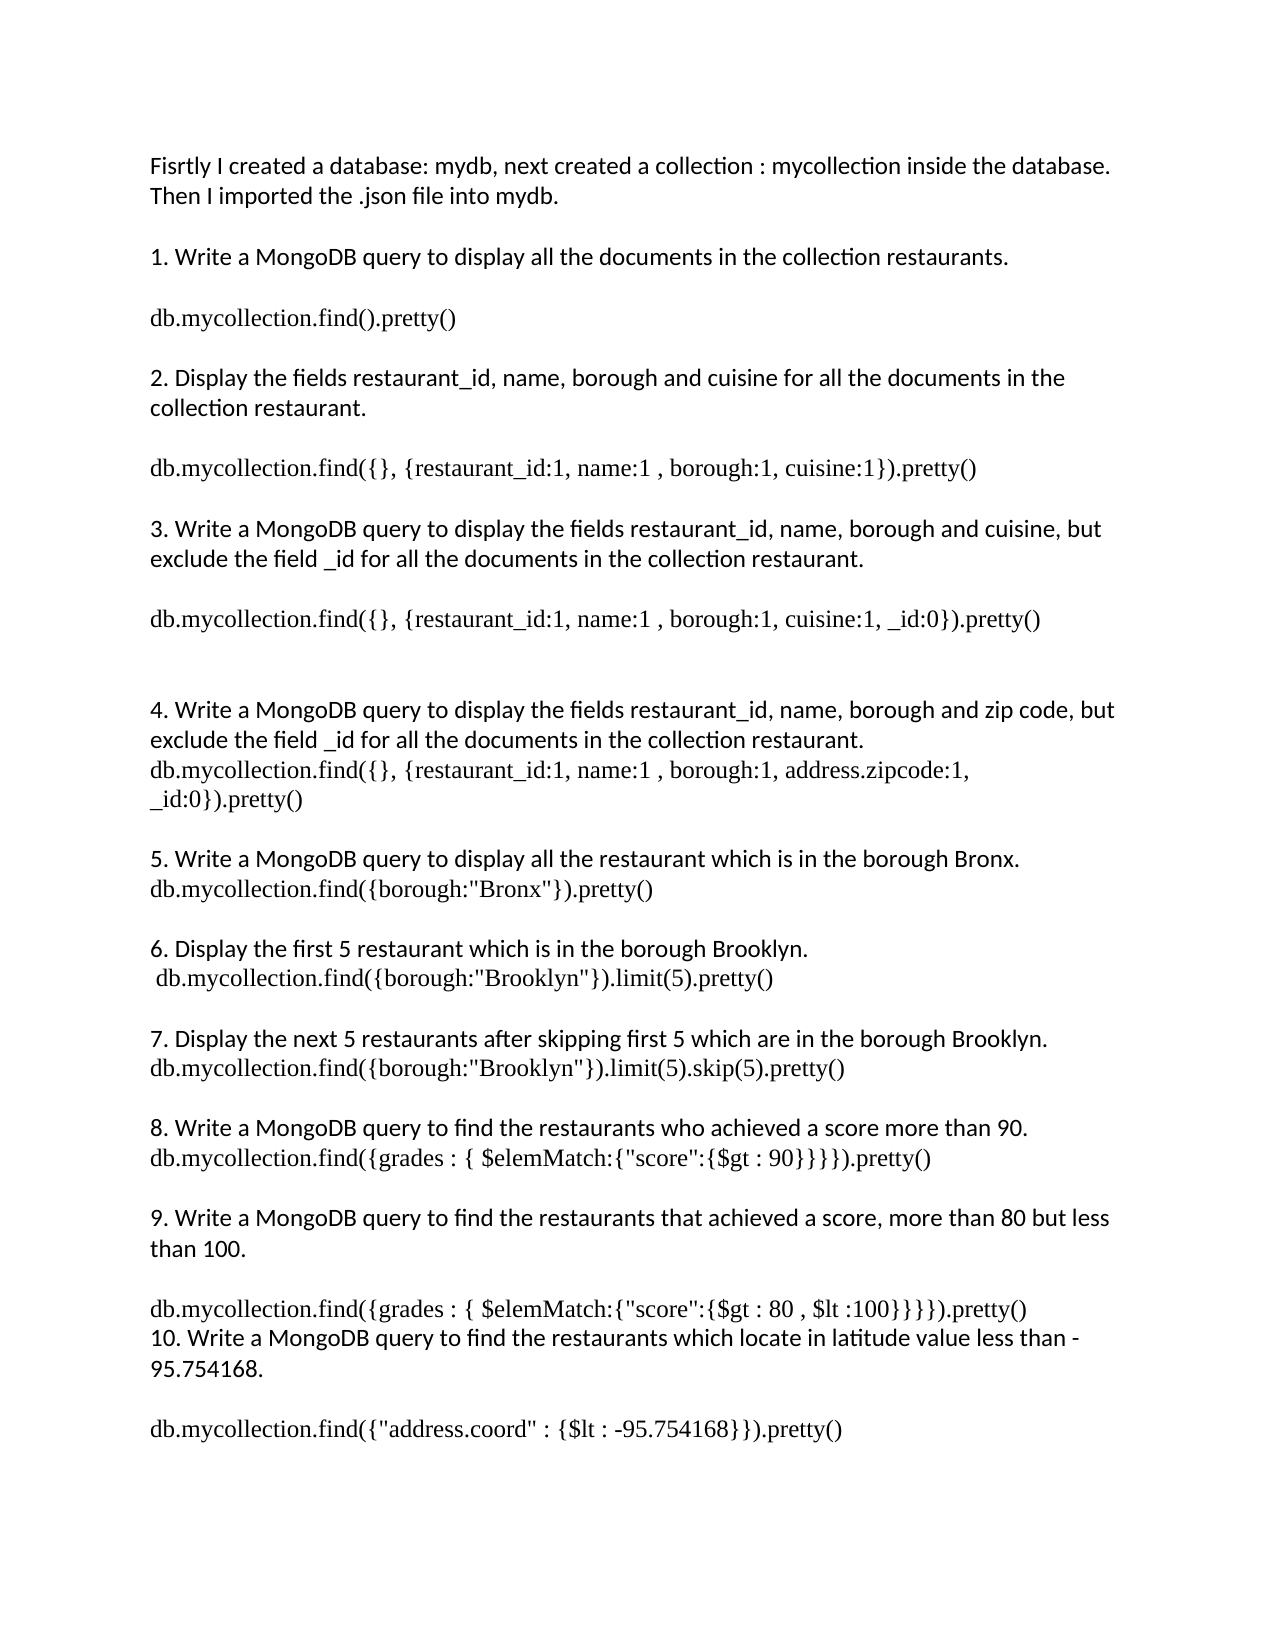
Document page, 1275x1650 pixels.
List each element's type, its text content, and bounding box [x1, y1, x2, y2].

text Then I imported the .json file into mydb. [150, 181, 1125, 211]
text 10. Write a MongoDB query to find the restaurants which locate in latitude value less than -95.754168. [150, 1323, 1125, 1384]
text 4. Write a MongoDB query to display the fields restaurant_id, name, borough and zip code, but exclude the field _id for all the documents in the collection restaurant. [150, 694, 1125, 755]
text Fisrtly I created a database: mydb, next created a collection : mycollection inside the database. [150, 150, 1125, 181]
text db.mycollection.find({"address.coord" : {$lt : -95.754168}}).pretty() [150, 1414, 1125, 1443]
text db.mycollection.find({grades : { $elemMatch:{"score":{$gt : 80 , $lt :100}}}}).pretty() [150, 1294, 1125, 1323]
text 3. Write a MongoDB query to display the fields restaurant_id, name, borough and cuisine, but exclude the field _id for all the documents in the collection restaurant. [150, 513, 1125, 574]
text db.mycollection.find({}, {restaurant_id:1, name:1 , borough:1, address.zipcode:1, _id:0}).pretty() [150, 755, 1125, 813]
text 1. Write a MongoDB query to display all the documents in the collection restaurants. [150, 242, 1125, 272]
text 8. Write a MongoDB query to find the restaurants who achieved a score more than 90. [150, 1112, 1125, 1143]
text 6. Display the first 5 restaurant which is in the borough Brooklyn. [150, 933, 1125, 963]
text 9. Write a MongoDB query to find the restaurants that achieved a score, more than 80 but less than 100. [150, 1202, 1125, 1263]
text db.mycollection.find({}, {restaurant_id:1, name:1 , borough:1, cuisine:1, _id:0}).pretty() [150, 604, 1125, 633]
text db.mycollection.find({grades : { $elemMatch:{"score":{$gt : 90}}}}).pretty() [150, 1143, 1125, 1172]
text 7. Display the next 5 restaurants after skipping first 5 which are in the borough Brooklyn. [150, 1023, 1125, 1053]
text 2. Display the fields restaurant_id, name, borough and cuisine for all the documents in the collection restaurant. [150, 362, 1125, 423]
text db.mycollection.find({borough:"Bronx"}).pretty() [150, 874, 1125, 902]
text db.mycollection.find({borough:"Brooklyn"}).limit(5).skip(5).pretty() [150, 1053, 1125, 1082]
text db.mycollection.find({borough:"Brooklyn"}).limit(5).pretty() [150, 963, 1125, 992]
text db.mycollection.find().pretty() [150, 303, 1125, 331]
text db.mycollection.find({}, {restaurant_id:1, name:1 , borough:1, cuisine:1}).pretty() [150, 453, 1125, 482]
text 5. Write a MongoDB query to display all the restaurant which is in the borough Bronx. [150, 843, 1125, 874]
